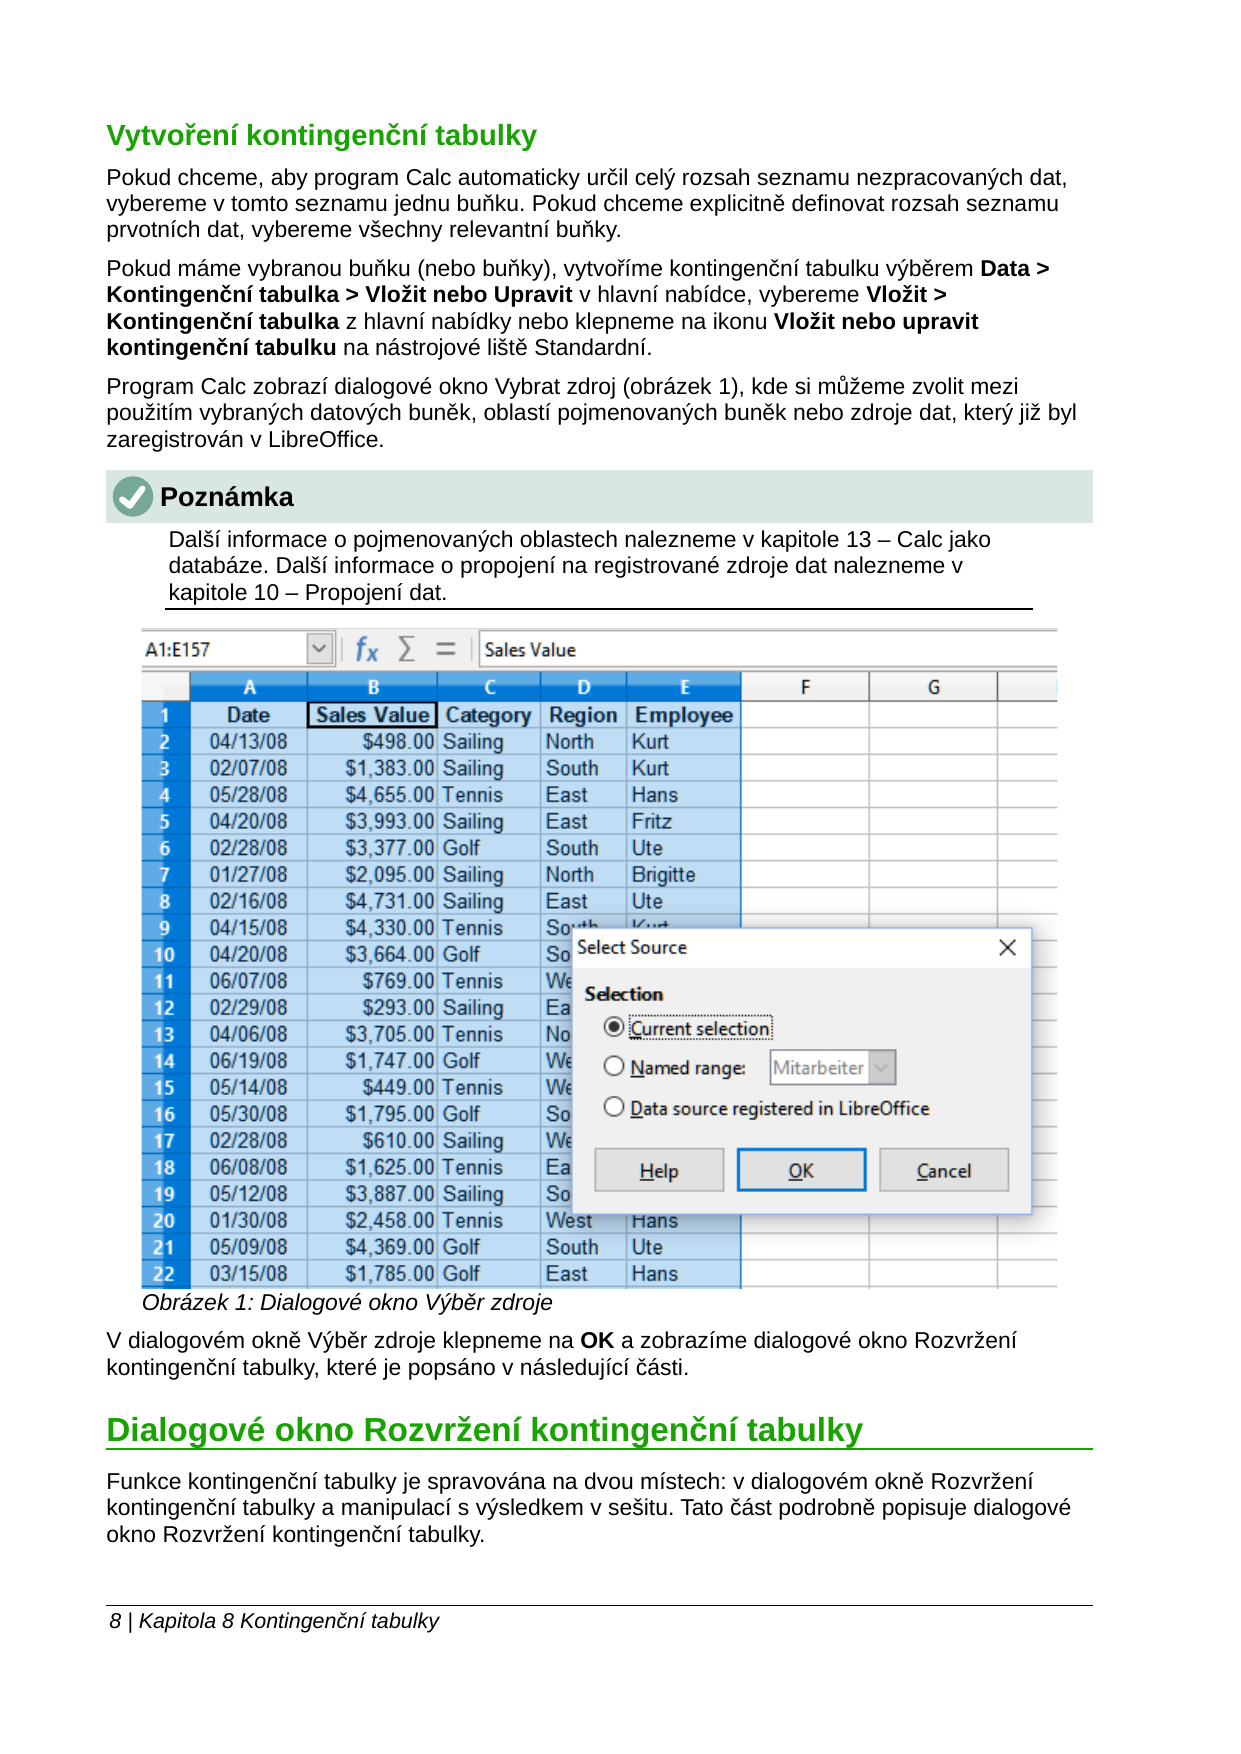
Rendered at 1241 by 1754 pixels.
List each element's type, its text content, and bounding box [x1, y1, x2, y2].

text Obrázek 1: Dialogové okno Výběr zdroje [142, 1289, 1057, 1315]
text Další informace o pojmenovaných oblastech nalezneme v kapitole 13 – Calc jako databáze. Další informace o propojení na registrované zdroje dat nalezneme v kapitole 10 – Propojení dat. [165, 523, 1033, 608]
text Program Calc zobrazí dialogové okno Vybrat zdroj (obrázek 1), kde si můžeme zvolit mezi použitím vybraných datových buněk, oblastí pojmenovaných buněk nebo zdroje dat, který již byl zaregistrován v LibreOffice. [106, 373, 1093, 452]
subtitle Dialogové okno Rozvržení kontingenční tabulky [106, 1409, 1093, 1448]
subtitle Vytvoření kontingenční tabulky [106, 118, 1093, 152]
subtitle Poznámka [106, 470, 1093, 523]
picture [141, 628, 1058, 1289]
text V dialogovém okně Výběr zdroje klepneme na OK a zobrazíme dialogové okno Rozvržení kontingenční tabulky, které je popsáno v následující části. [106, 1327, 1093, 1380]
text Funkce kontingenční tabulky je spravována na dvou místech: v dialogovém okně Rozvržení kontingenční tabulky a manipulací s výsledkem v sešitu. Tato část podrobně popisuje dialogové okno Rozvržení kontingenční tabulky. [106, 1468, 1093, 1547]
text Pokud máme vybranou buňku (nebo buňky), vytvoříme kontingenční tabulku výběrem Data > Kontingenční tabulka > Vložit nebo Upravit v hlavní nabídce, vybereme Vložit > Kontingenční tabulka z hlavní nabídky nebo klepneme na ikonu Vložit nebo upravit kontingenční tabulku na nástrojové liště Standardní. [106, 255, 1093, 360]
text Pokud chceme, aby program Calc automaticky určil celý rozsah seznamu nezpracovaných dat, vybereme v tomto seznamu jednu buňku. Pokud chceme explicitně definovat rozsah seznamu prvotních dat, vybereme všechny relevantní buňky. [106, 163, 1093, 242]
